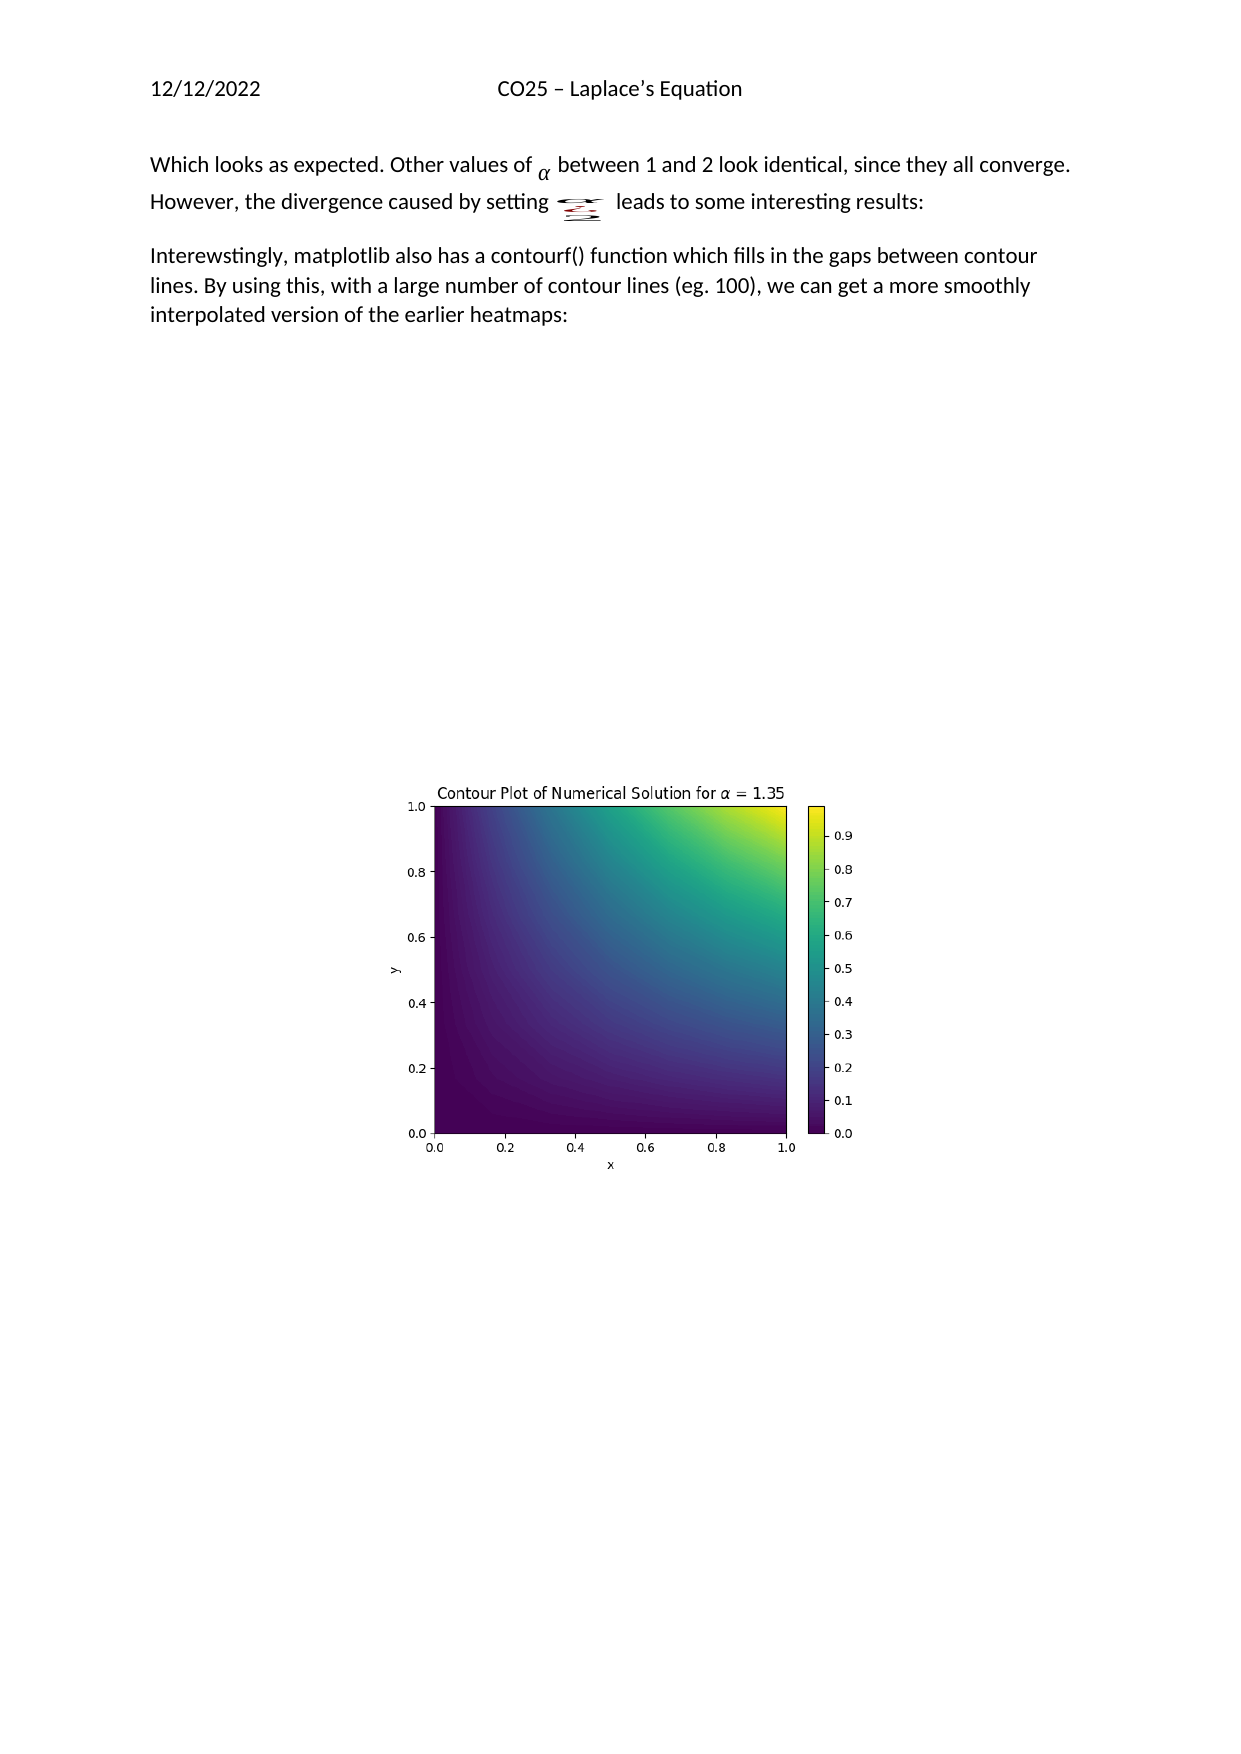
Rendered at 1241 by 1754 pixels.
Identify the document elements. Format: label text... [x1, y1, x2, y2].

text Which looks as expected. Other values of between 1 and 2 look identical, since they all converge. However, the divergence caused by setting leads to some interesting results: [150, 150, 1090, 223]
text Interewstingly, matplotlib also has a contourf() function which fills in the gaps between contour lines. By using this, with a large number of contour lines (eg. 100), we can get a more smoothly interpolated version of the earlier heatmaps: [150, 241, 1090, 329]
